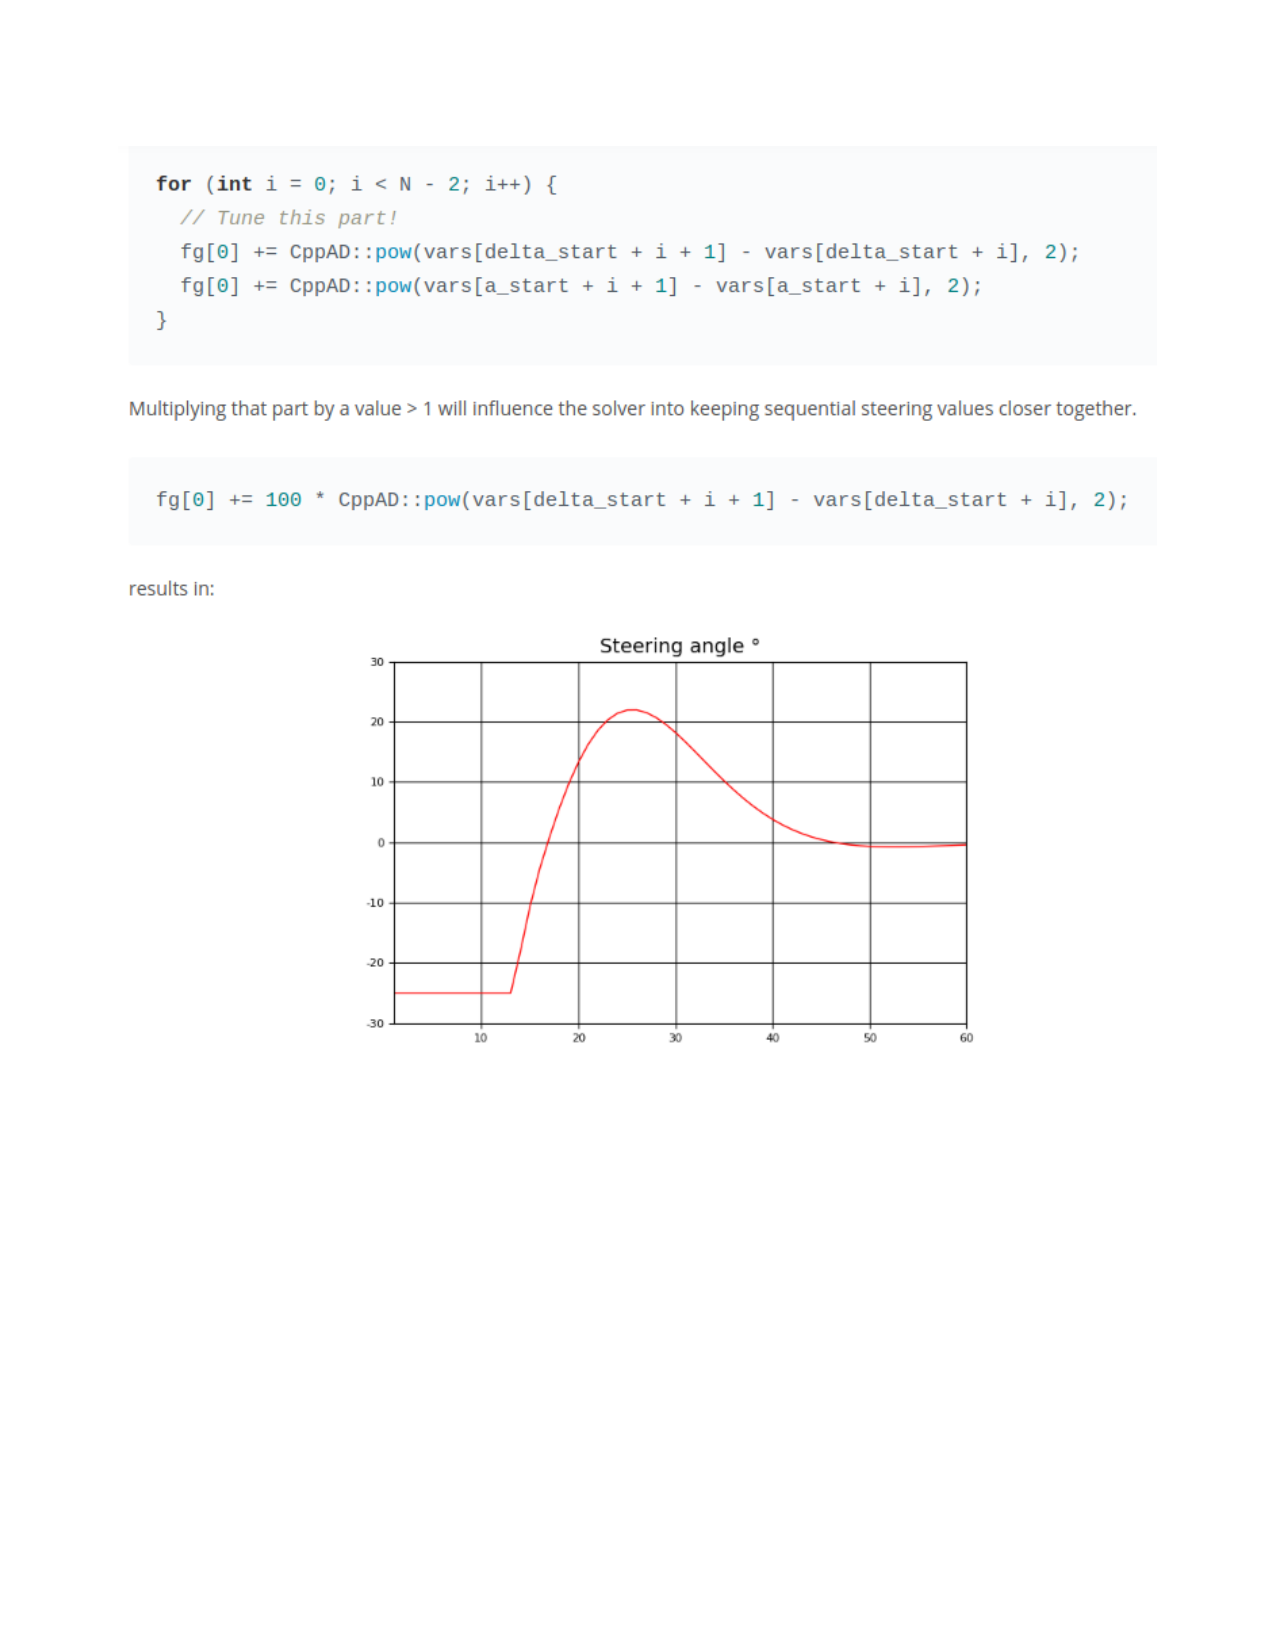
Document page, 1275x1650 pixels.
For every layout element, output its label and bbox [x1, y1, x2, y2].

picture [118, 146, 1157, 1071]
